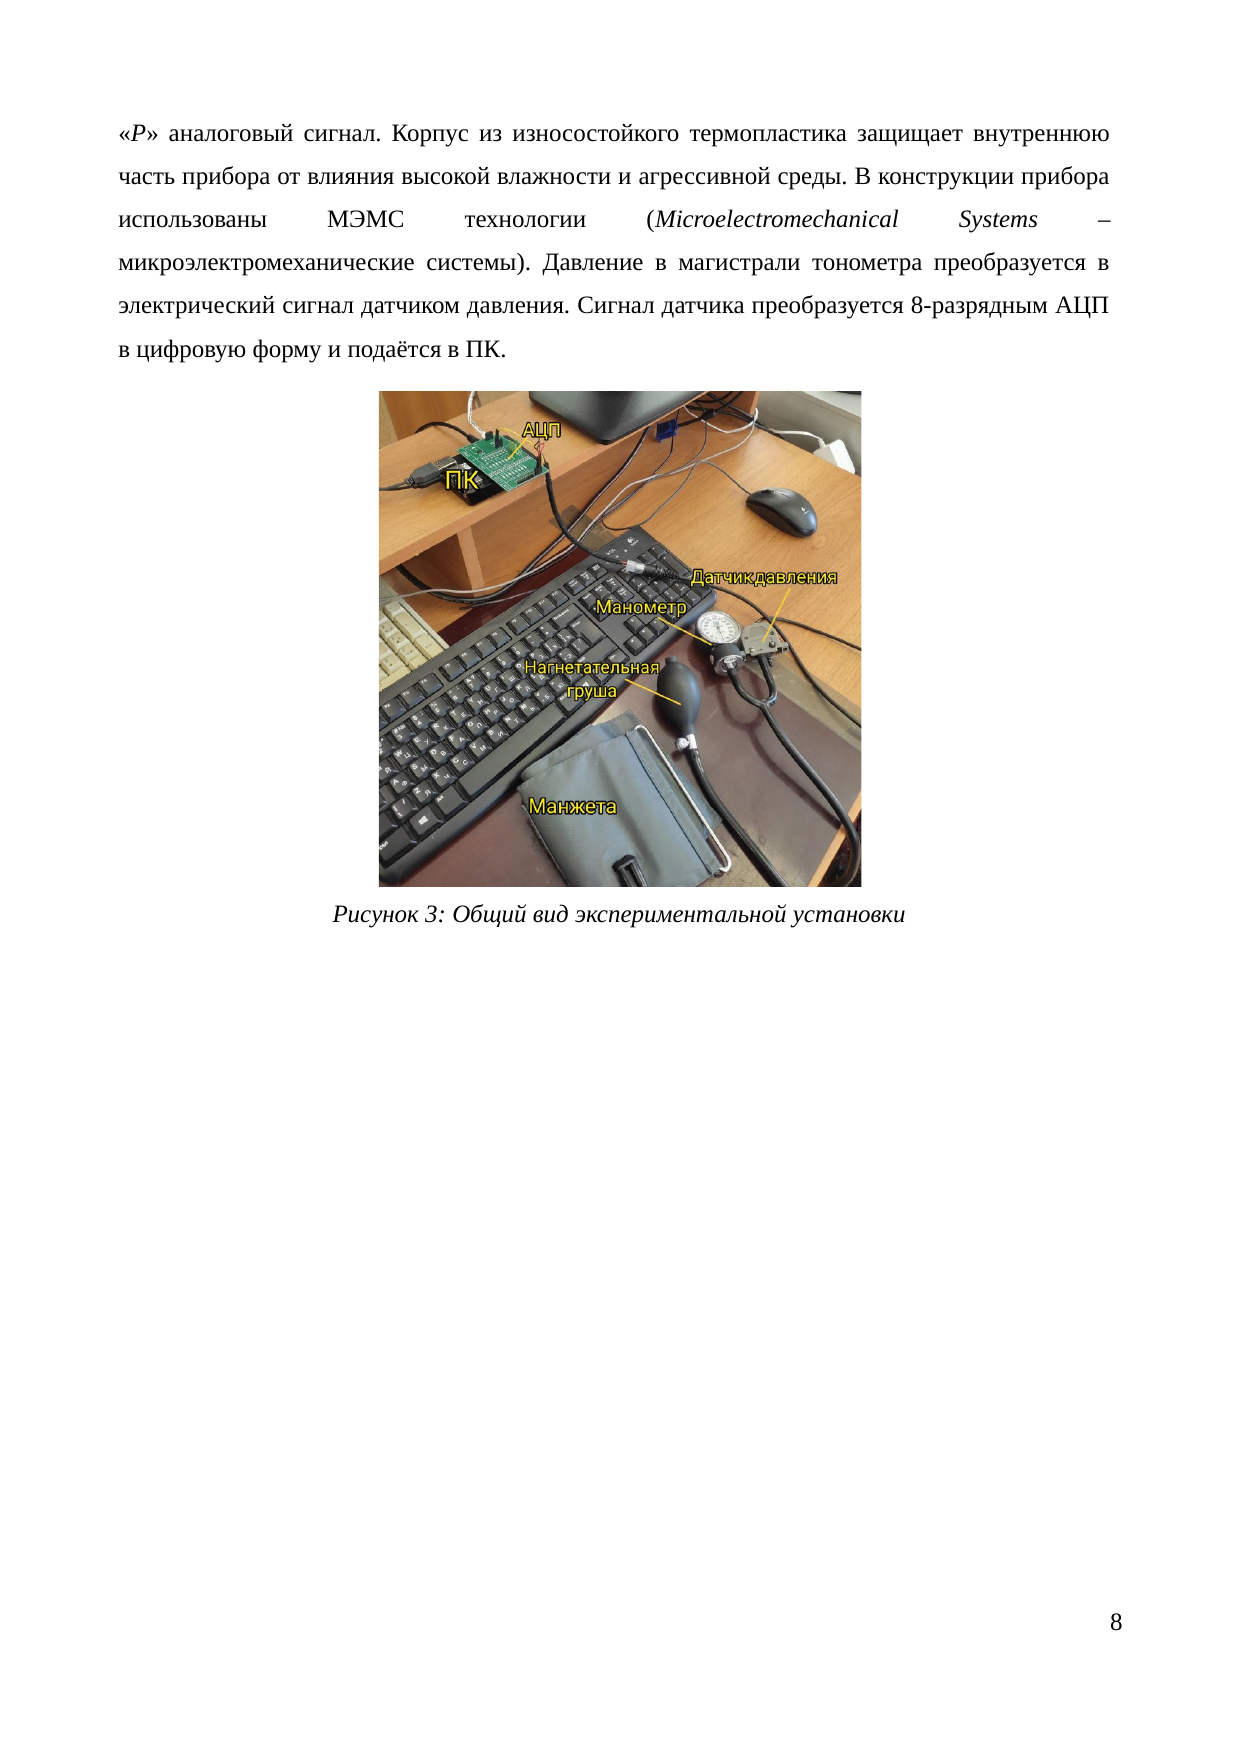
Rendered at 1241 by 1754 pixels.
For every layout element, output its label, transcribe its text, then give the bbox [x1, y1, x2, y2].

picture [378, 391, 862, 887]
text Рисунок 3: Общий вид экспериментальной установки [118, 899, 1122, 928]
text «Р» аналоговый сигнал. Корпус из износостойкого термопластика защищает внутреннюю часть прибора от влияния высокой влажности и агрессивной среды. В конструкции прибора использованы МЭМС технологии (Microelectromechanical Systems – микроэлектромеханические системы). Давление в магистрали тонометра преобразуется в электрический сигнал датчиком давления. Сигнал датчика преобразуется 8-разрядным АЦП в цифровую форму и подаётся в ПК. [118, 118, 1110, 362]
